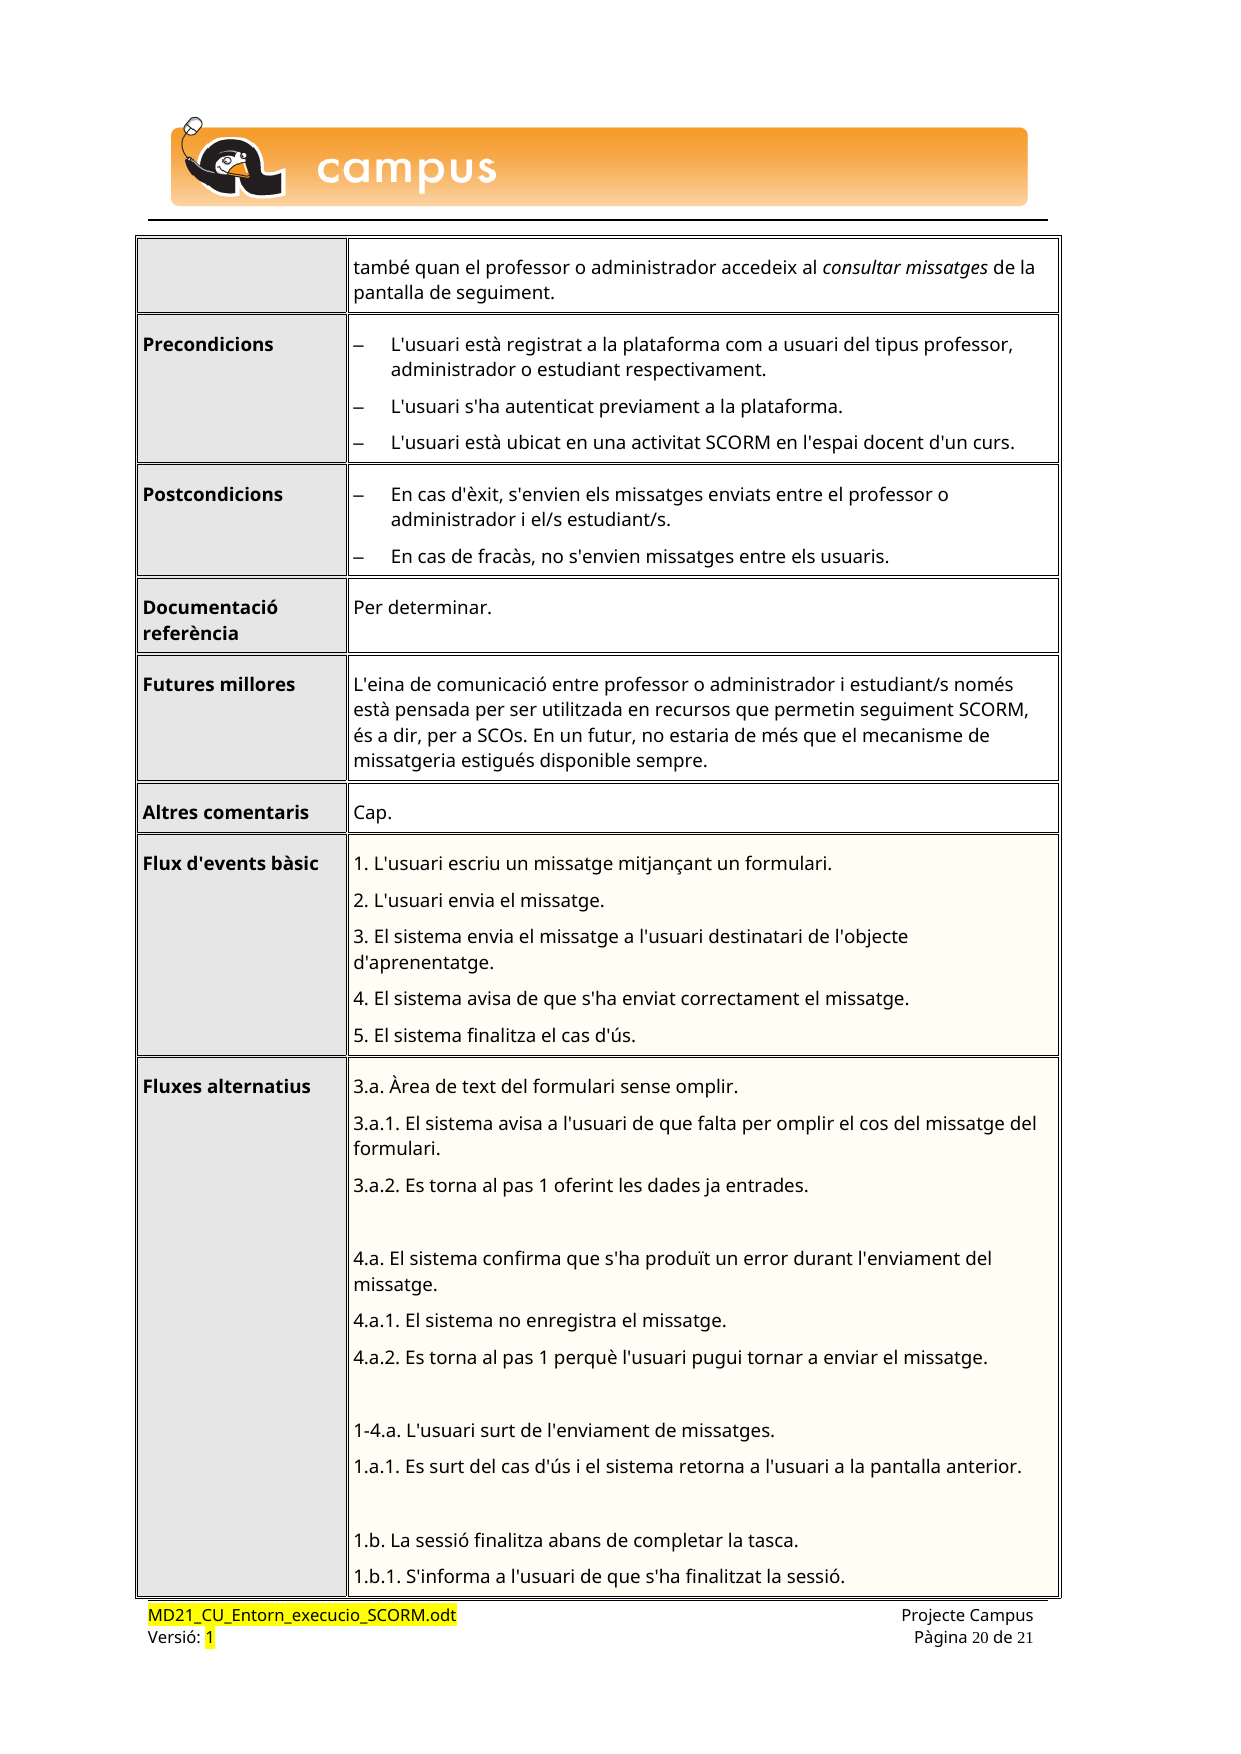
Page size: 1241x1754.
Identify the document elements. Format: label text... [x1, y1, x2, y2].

table_cell L'eina de comunicació entre professor o administrador i estudiant/s només està pensada per ser utilitzada en recursos que permetin seguiment SCORM, és a dir, per a SCOs. En un futur, no estaria de més que el mecanisme de missatgeria estigués disponible sempre. [349, 656, 1058, 780]
table_cell [138, 239, 346, 312]
table_cell Precondicions [138, 315, 346, 462]
table_cell Documentació referència [138, 579, 346, 652]
table_cell Postcondicions [138, 465, 346, 575]
table_cell 1. L'usuari escriu un missatge mitjançant un formulari. 2. L'usuari envia el missatge. 3. El sistema envia el missatge a l'usuari destinatari de l'objecte d'aprenentatge. 4. El sistema avisa de que s'ha enviat correctament el missatge. 5. El sistema finalitza el cas d'ús. [349, 835, 1058, 1055]
table_cell 3.a. Àrea de text del formulari sense omplir. 3.a.1. El sistema avisa a l'usuari de que falta per omplir el cos del missatge del formulari. 3.a.2. Es torna al pas 1 oferint les dades ja entrades. 4.a. El sistema confirma que s'ha produït un error durant l'enviament del missatge. 4.a.1. El sistema no enregistra el missatge. 4.a.2. Es torna al pas 1 perquè l'usuari pugui tornar a enviar el missatge. 1-4.a. L'usuari surt de l'enviament de missatges. 1.a.1. Es surt del cas d'ús i el sistema retorna a l'usuari a la pantalla anterior. 1.b. La sessió finalitza abans de completar la tasca. 1.b.1. S'informa a l'usuari de que s'ha finalitzat la sessió. [349, 1058, 1058, 1596]
table_cell Altres comentaris [138, 784, 346, 832]
table_cell Cap. [349, 784, 1058, 832]
table_cell Flux d'events bàsic [138, 835, 346, 1055]
table_cell Per determinar. [349, 579, 1058, 652]
table_cell En cas d'èxit, s'envien els missatges enviats entre el professor o administrador i el/s estudiant/s. En cas de fracàs, no s'envien missatges entre els usuaris. [349, 465, 1058, 575]
table_cell Fluxes alternatius [138, 1058, 346, 1596]
table_cell també quan el professor o administrador accedeix al consultar missatges de la pantalla de seguiment. [349, 239, 1058, 312]
picture [164, 114, 1033, 209]
table_cell L'usuari està registrat a la plataforma com a usuari del tipus professor, administrador o estudiant respectivament. L'usuari s'ha autenticat previament a la plataforma. L'usuari està ubicat en una activitat SCORM en l'espai docent d'un curs. [349, 315, 1058, 462]
table_cell Futures millores [138, 656, 346, 780]
